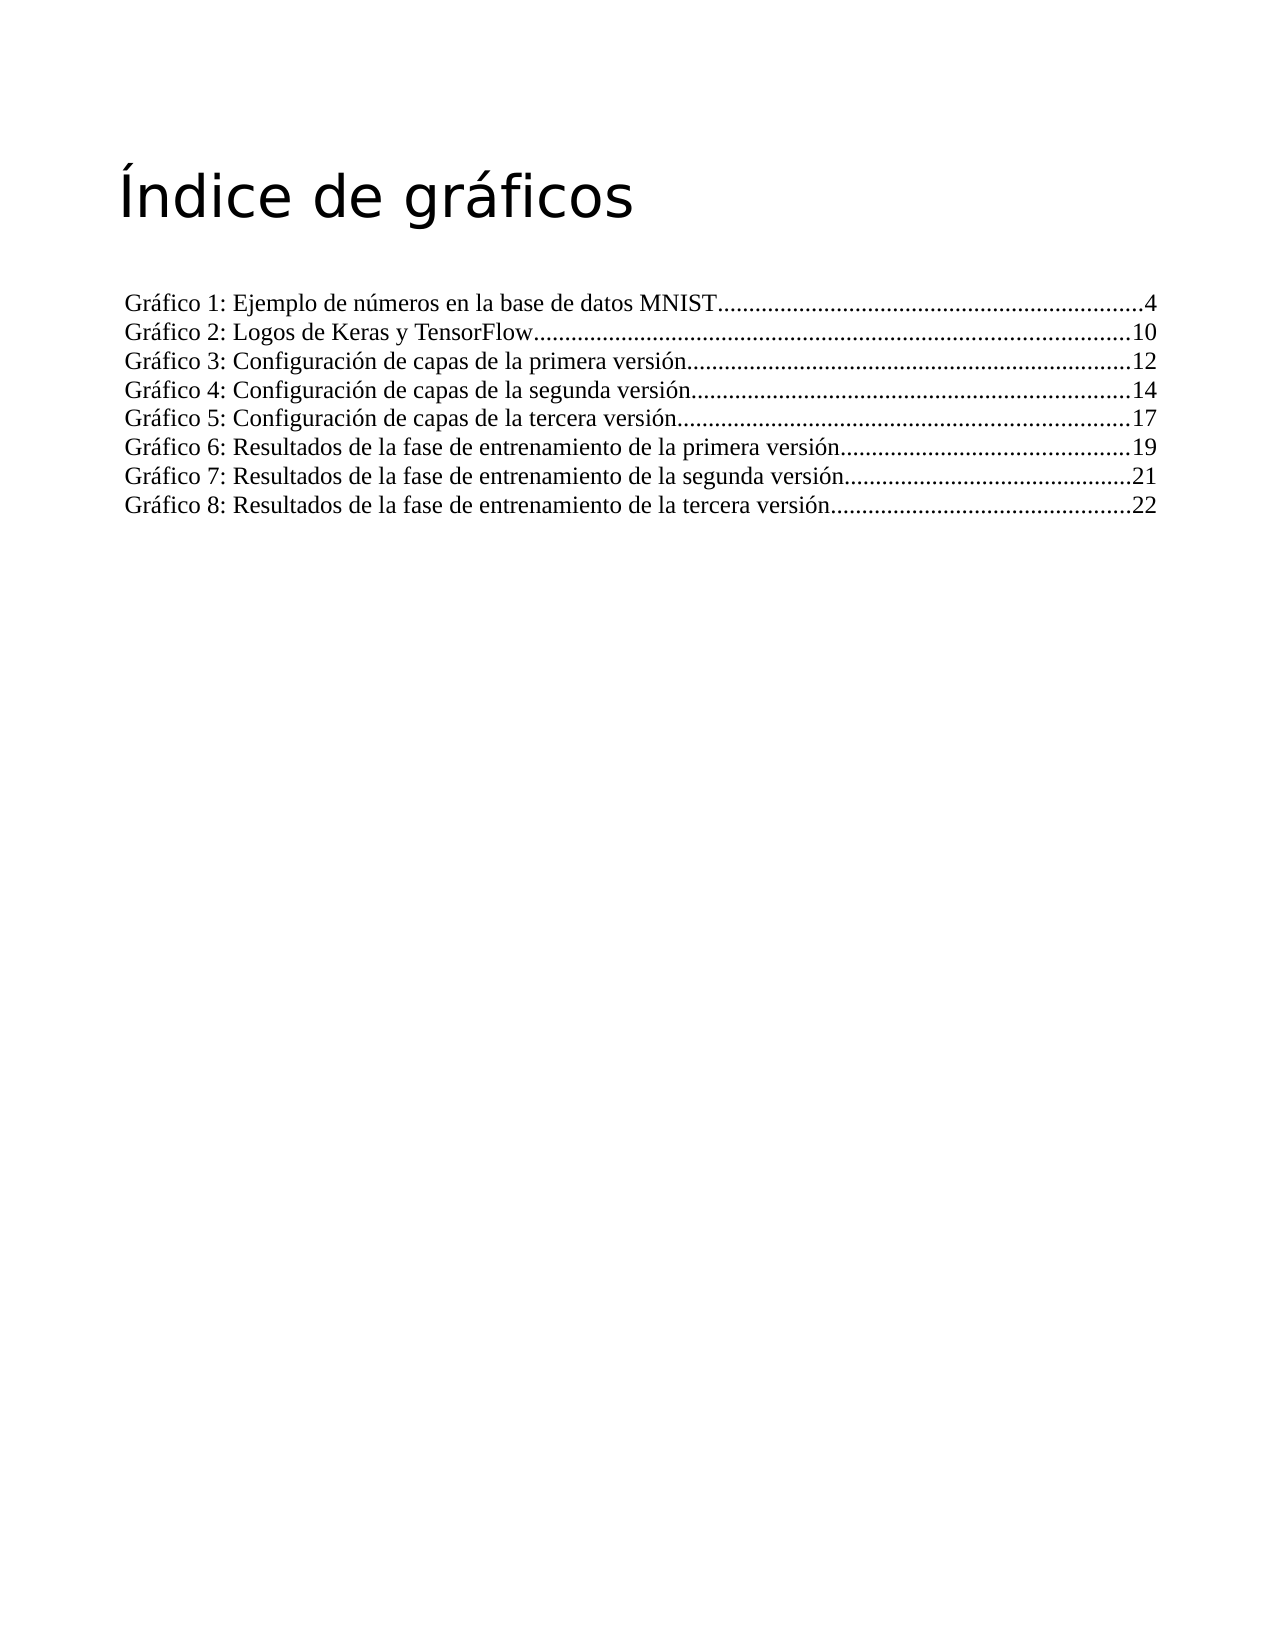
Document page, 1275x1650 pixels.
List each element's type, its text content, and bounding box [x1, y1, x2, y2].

text Índice de gráficos [118, 163, 1157, 231]
text Gráfico 2: Logos de Keras y TensorFlow 10 [118, 317, 1157, 346]
text Gráfico 1: Ejemplo de números en la base de datos MNIST 4 [118, 288, 1157, 317]
text Gráfico 7: Resultados de la fase de entrenamiento de la segunda versión 21 [118, 461, 1157, 490]
text Gráfico 3: Configuración de capas de la primera versión 12 [118, 346, 1157, 375]
text Gráfico 6: Resultados de la fase de entrenamiento de la primera versión 19 [118, 432, 1157, 461]
text Gráfico 4: Configuración de capas de la segunda versión 14 [118, 375, 1157, 403]
text Gráfico 8: Resultados de la fase de entrenamiento de la tercera versión 22 [118, 490, 1157, 518]
text Gráfico 5: Configuración de capas de la tercera versión 17 [118, 403, 1157, 432]
